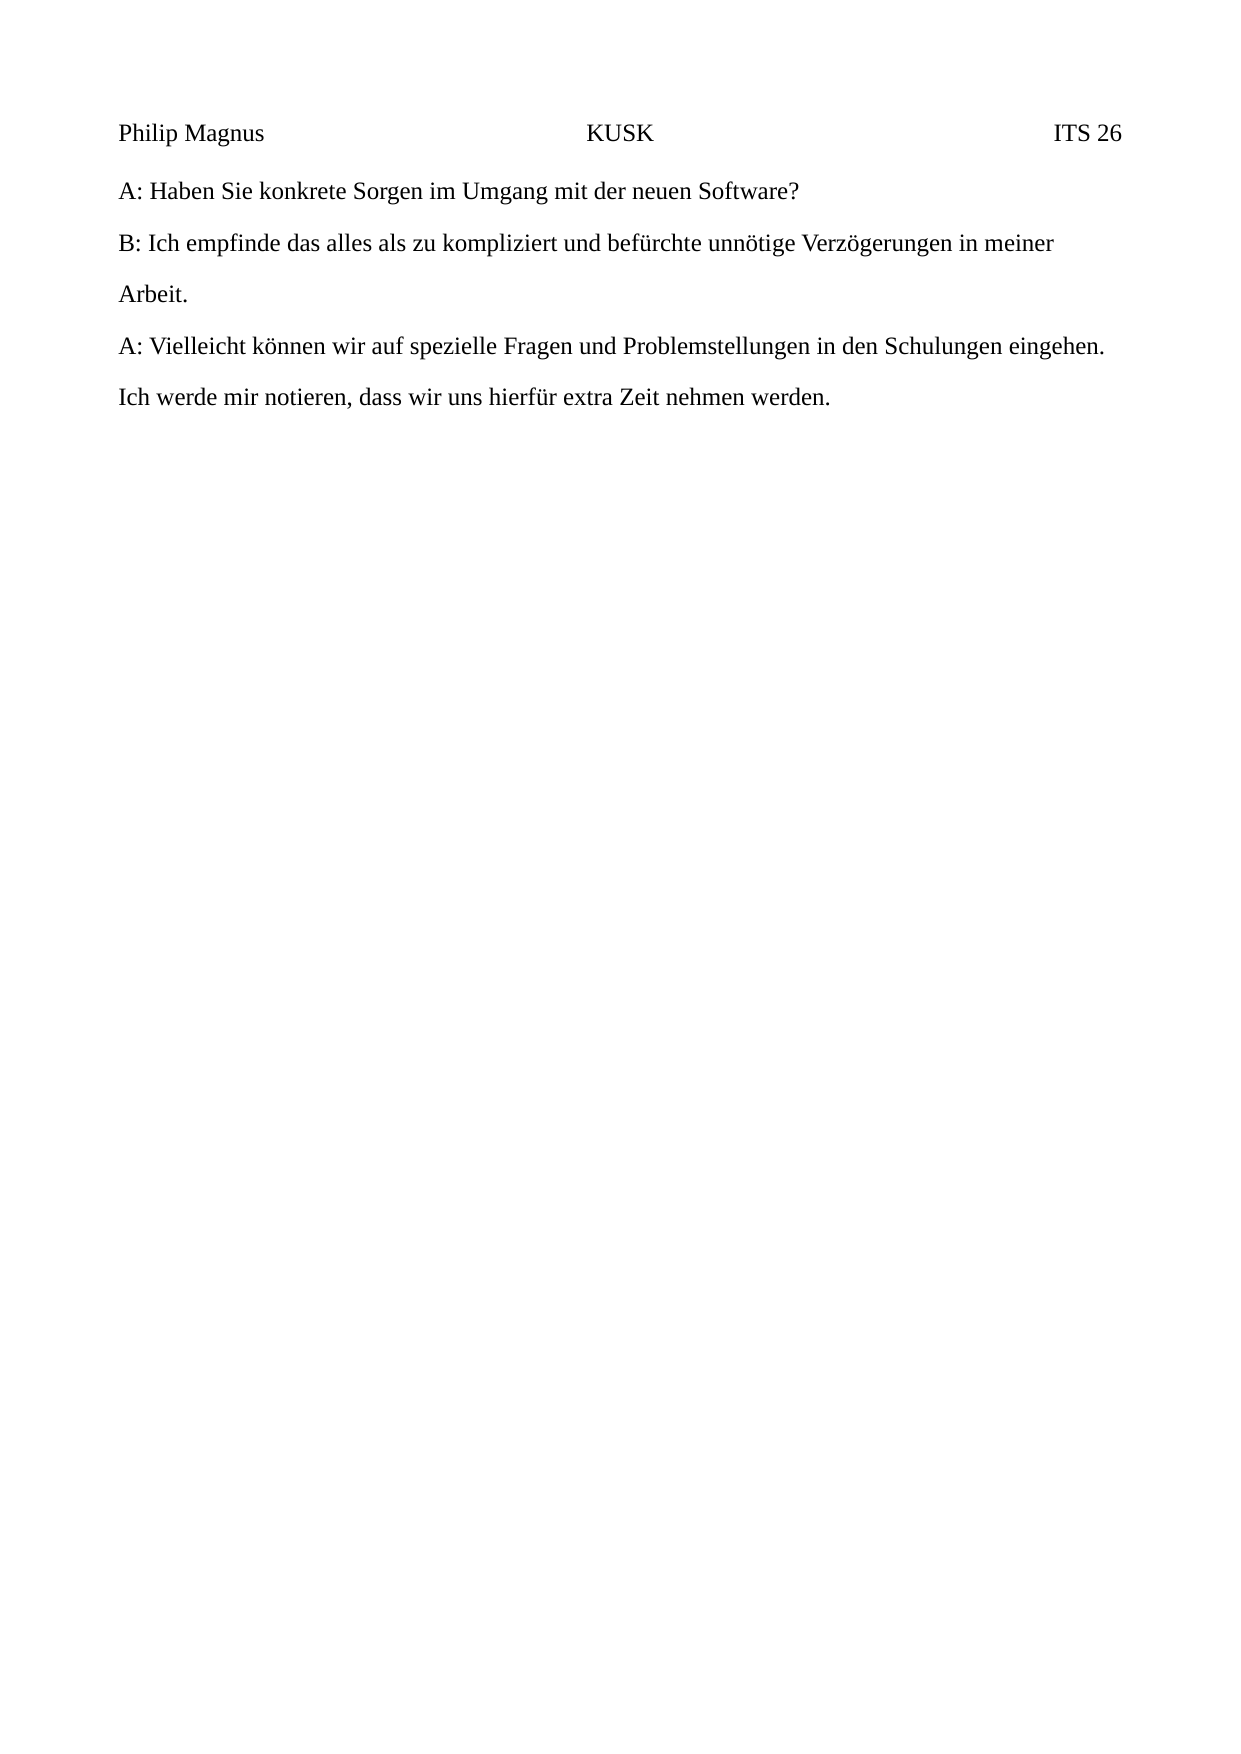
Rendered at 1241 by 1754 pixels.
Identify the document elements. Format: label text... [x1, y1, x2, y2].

text A: Vielleicht können wir auf spezielle Fragen und Problemstellungen in den Schulungen eingehen. Ich werde mir notieren, dass wir uns hierfür extra Zeit nehmen werden. [118, 331, 1122, 411]
text B: Ich empfinde das alles als zu kompliziert und befürchte unnötige Verzögerungen in meiner Arbeit. [118, 228, 1122, 308]
text A: Haben Sie konkrete Sorgen im Umgang mit der neuen Software? [118, 176, 1122, 205]
